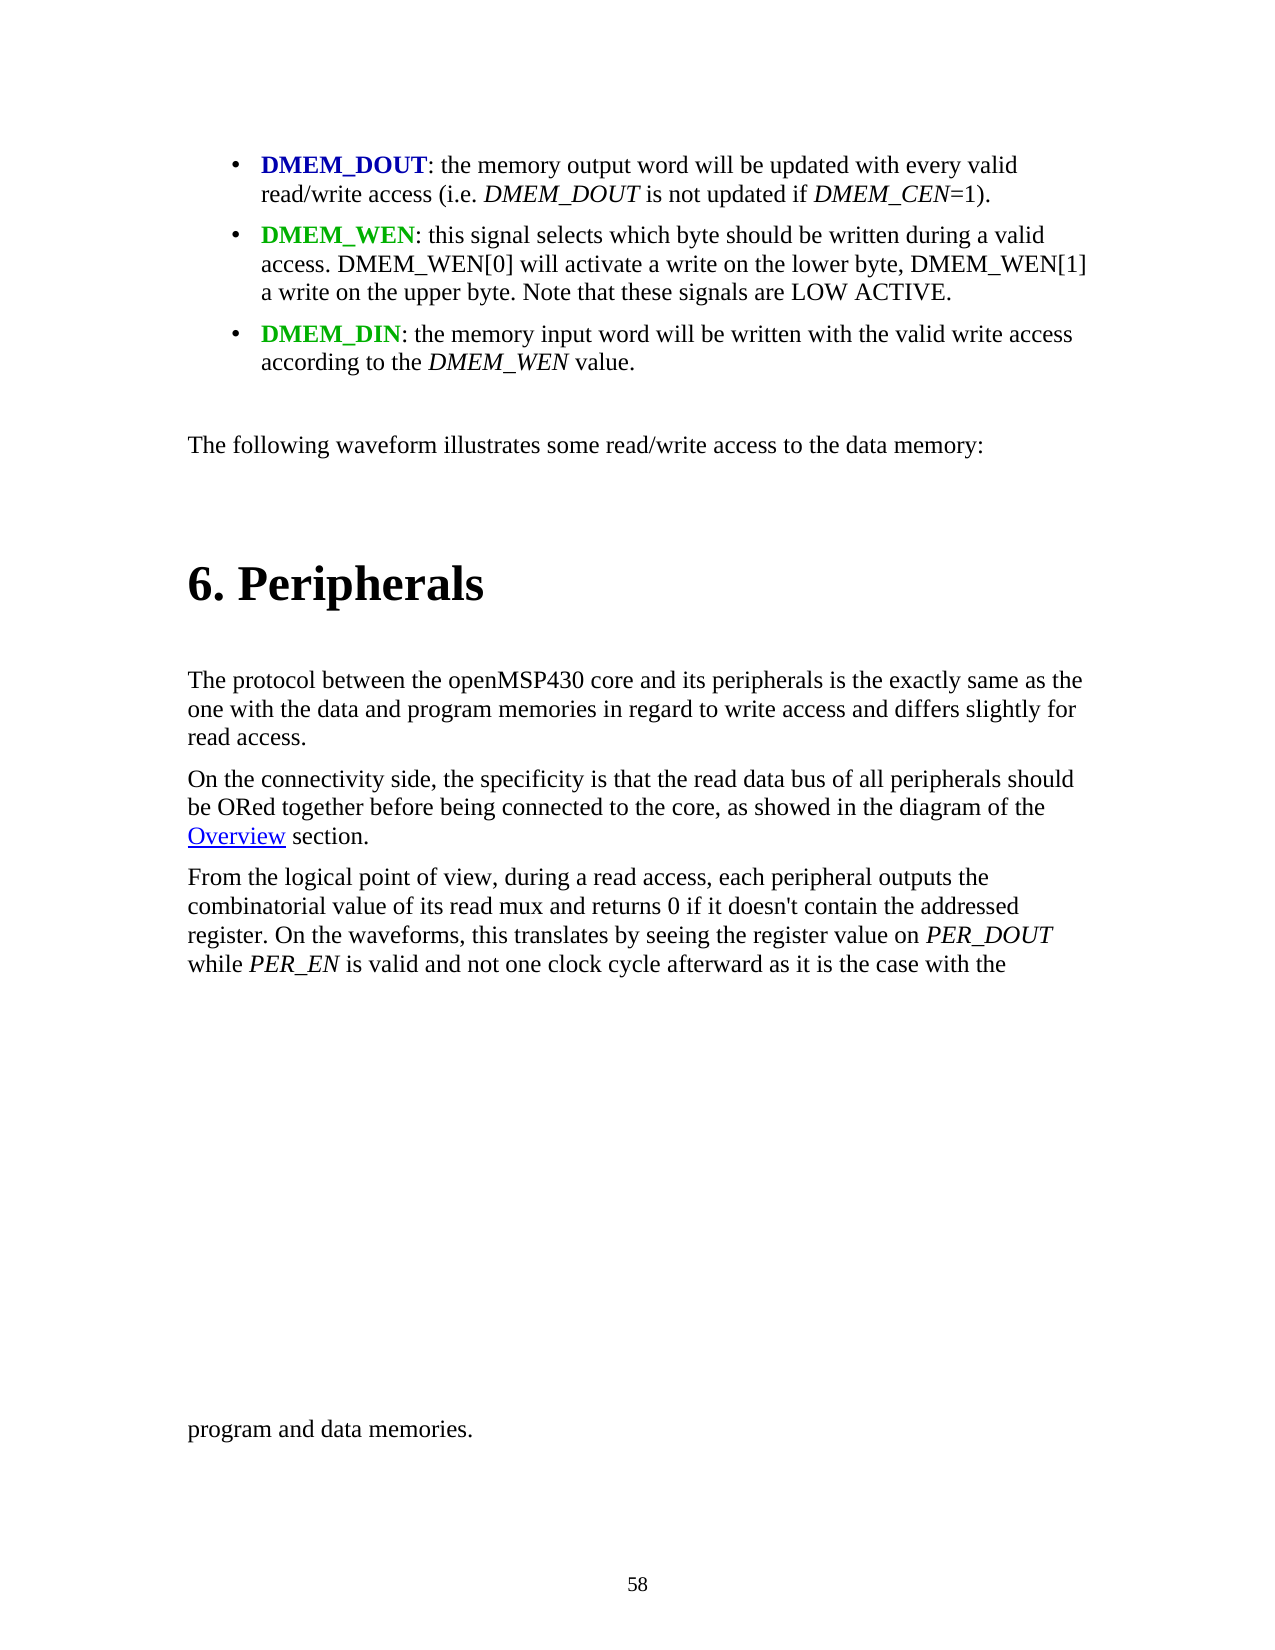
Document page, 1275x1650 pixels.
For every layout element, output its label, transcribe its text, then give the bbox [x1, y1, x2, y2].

text The protocol between the openMSP430 core and its peripherals is the exactly same as the one with the data and program memories in regard to write access and differs slightly for read access. [187, 665, 1088, 751]
text 6. Peripherals [187, 554, 1088, 611]
text The following waveform illustrates some read/write access to the data memory: [187, 430, 1088, 459]
list DMEM_DOUT: the memory output word will be updated with every valid read/write access (i.e. DMEM_DOUT is not updated if DMEM_CEN=1). [231, 150, 1088, 207]
text From the logical point of view, during a read access, each peripheral outputs the combinatorial value of its read mux and returns 0 if it doesn't contain the addressed register. On the waveforms, this translates by seeing the register value on PER_DOUT while PER_EN is valid and not one clock cycle afterward as it is the case with the program and data memories. [187, 862, 1088, 1442]
list DMEM_DIN: the memory input word will be written with the valid write access according to the DMEM_WEN value. [231, 319, 1088, 376]
list DMEM_WEN: this signal selects which byte should be written during a valid access. DMEM_WEN[0] will activate a write on the lower byte, DMEM_WEN[1] a write on the upper byte. Note that these signals are LOW ACTIVE. [231, 220, 1088, 306]
text On the connectivity side, the specificity is that the read data bus of all peripherals should be ORed together before being connected to the core, as showed in the diagram of the Overview section. [187, 764, 1088, 850]
